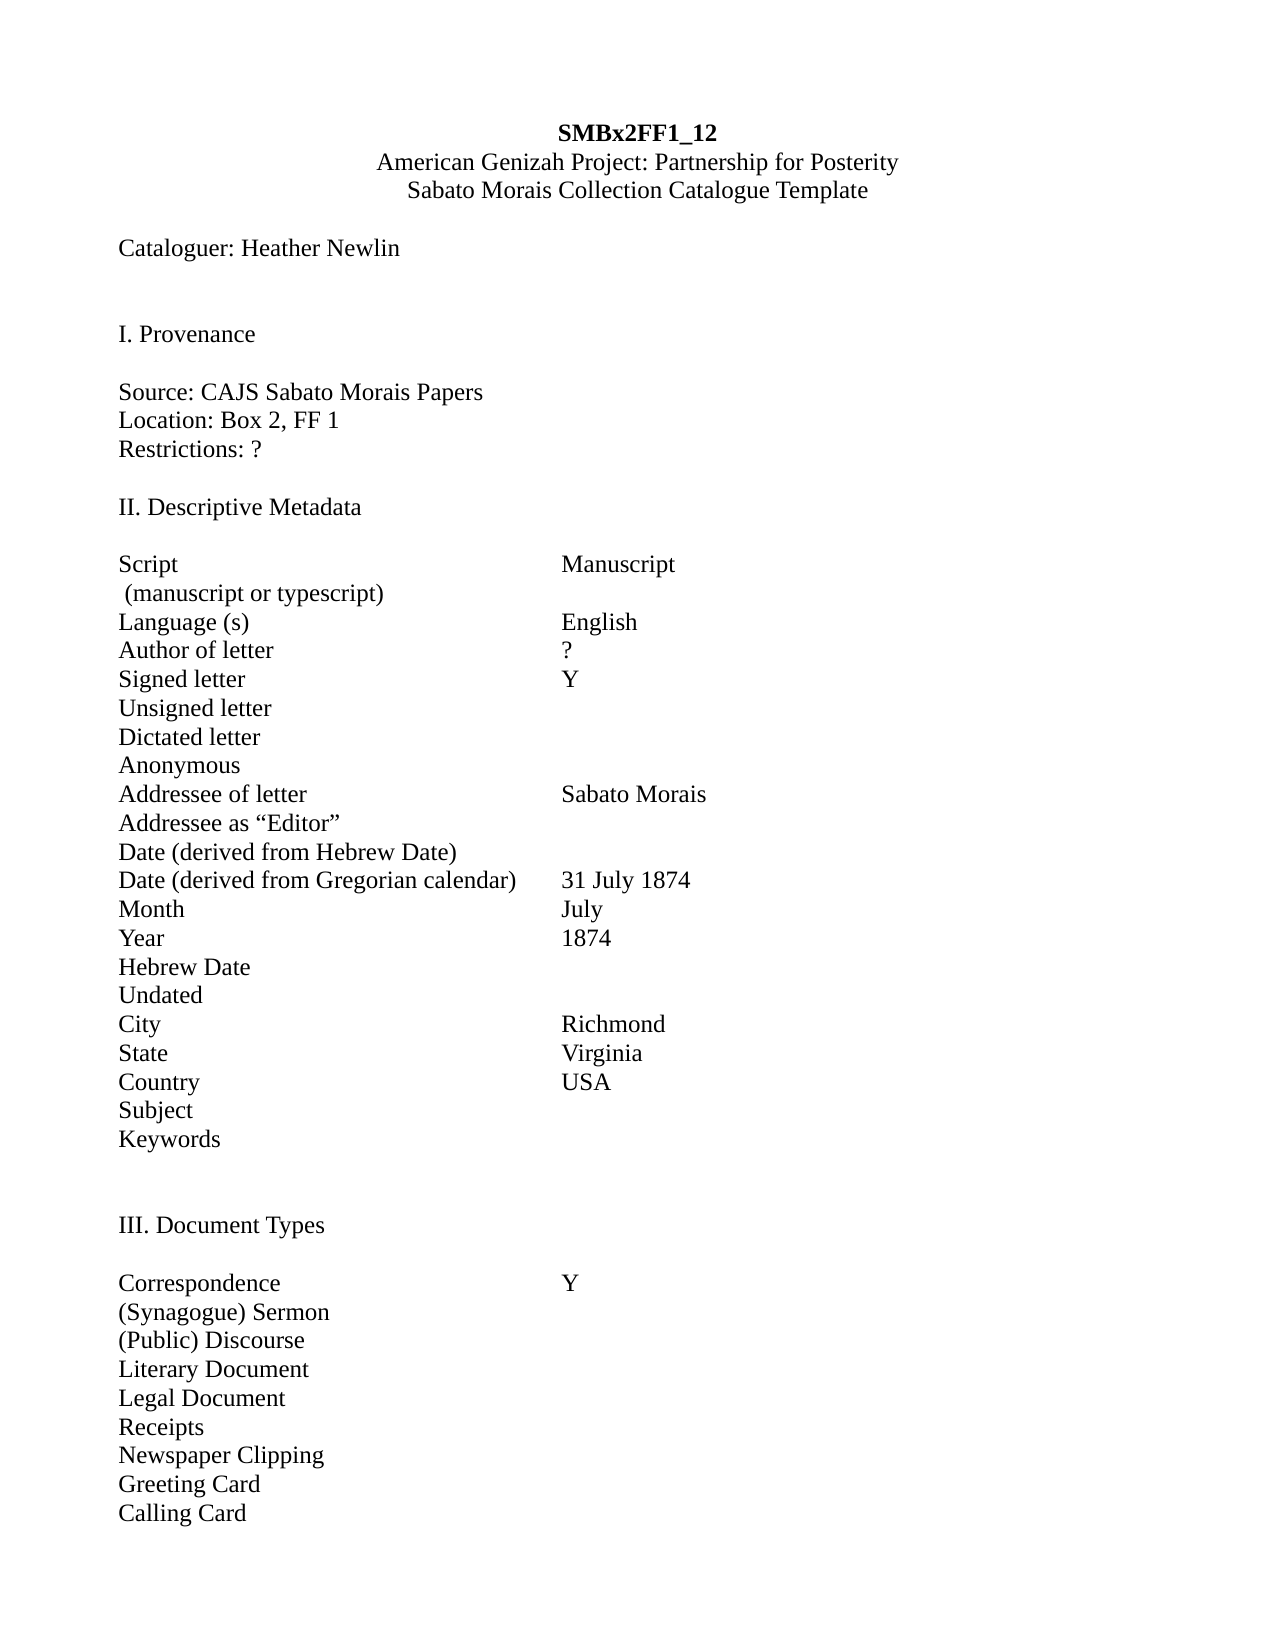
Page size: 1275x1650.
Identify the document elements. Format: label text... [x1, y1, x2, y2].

text Addressee as “Editor” [118, 808, 1157, 837]
text Restrictions: ? [118, 434, 1157, 463]
text Hebrew Date [118, 952, 1157, 981]
text (manuscript or typescript) [118, 578, 1157, 607]
text Subject [118, 1096, 1157, 1124]
text Location: Box 2, FF 1 [118, 406, 1157, 434]
text American Genizah Project: Partnership for Posterity [118, 147, 1157, 176]
text Script Manuscript [118, 549, 1157, 578]
text Receipts [118, 1412, 1157, 1441]
text Month July [118, 894, 1157, 923]
text Correspondence Y [118, 1268, 1157, 1297]
text City Richmond [118, 1009, 1157, 1038]
text (Synagogue) Sermon [118, 1297, 1157, 1326]
text Calling Card [118, 1498, 1157, 1527]
text Greeting Card [118, 1469, 1157, 1498]
text SMBx2FF1_12 [118, 118, 1157, 147]
text Dictated letter [118, 722, 1157, 751]
text Newspaper Clipping [118, 1441, 1157, 1469]
text Year 1874 [118, 923, 1157, 952]
text III. Document Types [118, 1211, 1157, 1239]
text Undated [118, 981, 1157, 1009]
text Date (derived from Hebrew Date) [118, 837, 1157, 866]
text (Public) Discourse [118, 1326, 1157, 1354]
text Author of letter ? [118, 636, 1157, 664]
text Language (s) English [118, 607, 1157, 636]
text State Virginia [118, 1038, 1157, 1067]
text Cataloguer: Heather Newlin [118, 233, 1157, 262]
text Literary Document [118, 1354, 1157, 1383]
text Legal Document [118, 1383, 1157, 1412]
text Unsigned letter [118, 693, 1157, 722]
text I. Provenance [118, 319, 1157, 348]
text Sabato Morais Collection Catalogue Template [118, 176, 1157, 204]
text II. Descriptive Metadata [118, 492, 1157, 521]
text Signed letter Y [118, 664, 1157, 693]
text Anonymous [118, 751, 1157, 779]
text Source: CAJS Sabato Morais Papers [118, 377, 1157, 406]
text Country USA [118, 1067, 1157, 1096]
text Date (derived from Gregorian calendar) 31 July 1874 [118, 866, 1157, 894]
text Addressee of letter Sabato Morais [118, 779, 1157, 808]
text Keywords [118, 1124, 1157, 1153]
